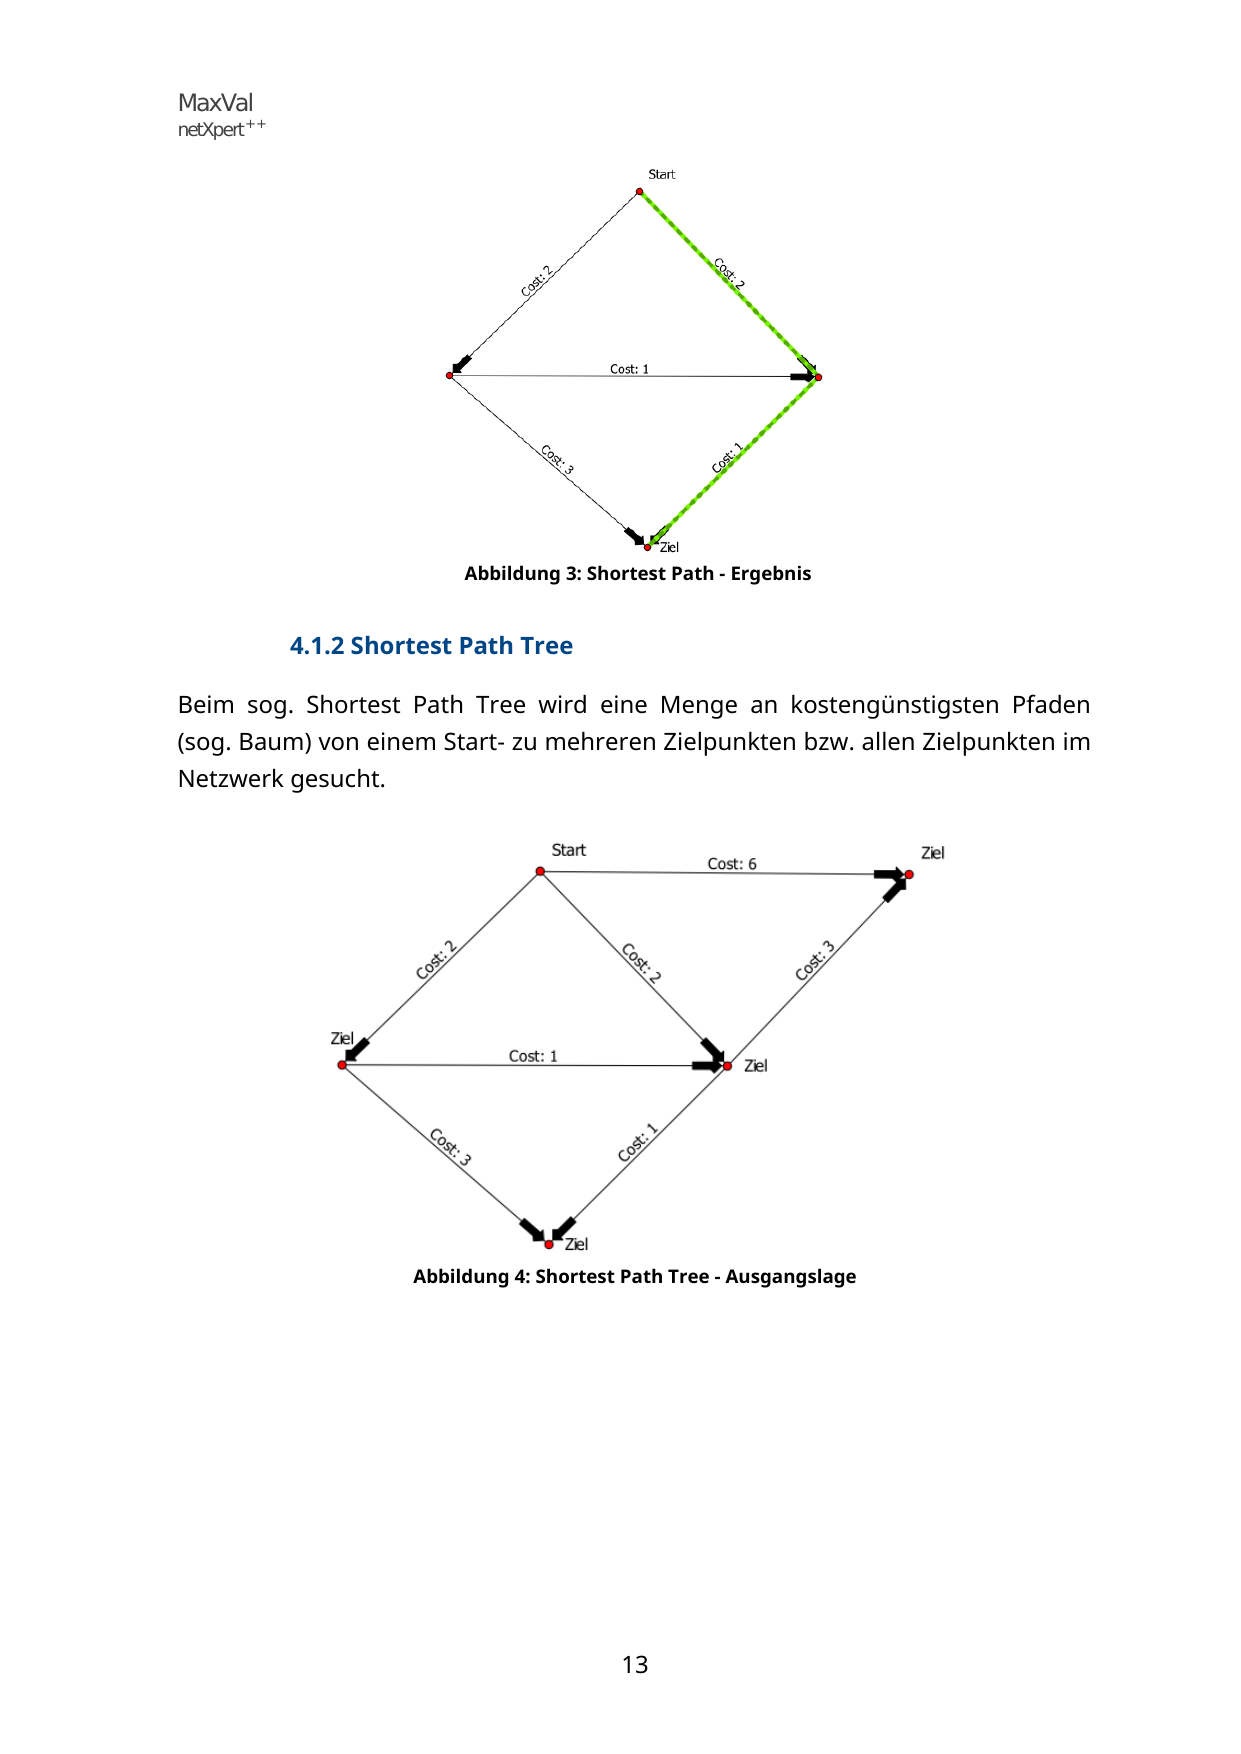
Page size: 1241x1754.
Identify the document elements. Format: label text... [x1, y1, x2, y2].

text Abbildung 3: Shortest Path - Ergebnis [347, 159, 929, 585]
text Beim sog. Shortest Path Tree wird eine Menge an kostengünstigsten Pfaden (sog. Baum) von einem Start- zu mehreren Zielpunkten bzw. allen Zielpunkten im Netzwerk gesucht. [177, 687, 1092, 795]
picture [426, 158, 851, 560]
text Abbildung 4: Shortest Path Tree - Ausgangslage [317, 1264, 952, 1289]
picture [314, 820, 955, 1264]
subtitle 4.1.2 Shortest Path Tree [215, 629, 1092, 662]
